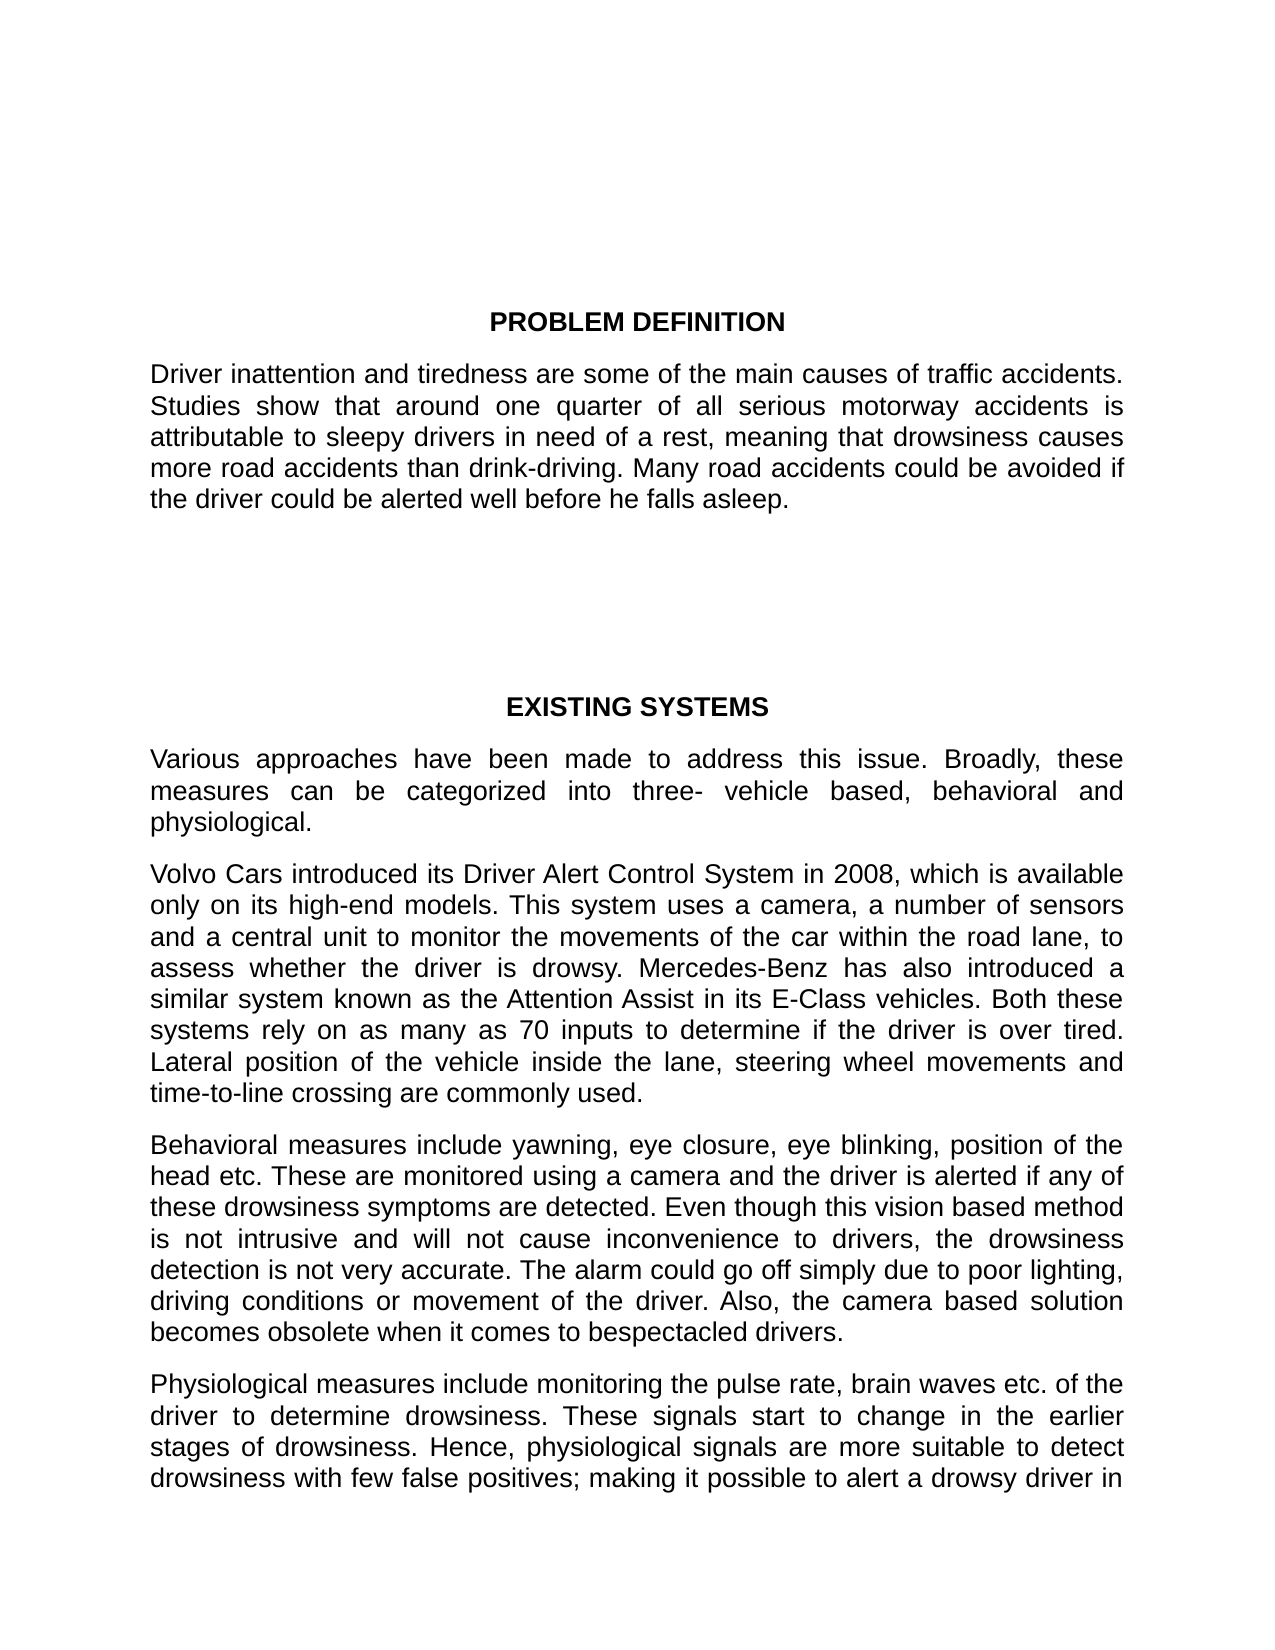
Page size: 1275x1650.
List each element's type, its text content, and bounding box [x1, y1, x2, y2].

text EXISTING SYSTEMS [150, 691, 1125, 723]
text Driver inattention and tiredness are some of the main causes of traffic accidents. Studies show that around one quarter of all serious motorway accidents is attributable to sleepy drivers in need of a rest, meaning that drowsiness causes more road accidents than drink-driving. Many road accidents could be avoided if the driver could be alerted well before he falls asleep. [150, 358, 1125, 514]
text PROBLEM DEFINITION [150, 306, 1125, 337]
text Various approaches have been made to address this issue. Broadly, these measures can be categorized into three- vehicle based, behavioral and physiological. [150, 743, 1125, 837]
text Physiological measures include monitoring the pulse rate, brain waves etc. of the driver to determine drowsiness. These signals start to change in the earlier stages of drowsiness. Hence, physiological signals are more suitable to detect drowsiness with few false positives; making it possible to alert a drowsy driver in [150, 1368, 1125, 1493]
text Behavioral measures include yawning, eye closure, eye blinking, position of the head etc. These are monitored using a camera and the driver is alerted if any of these drowsiness symptoms are detected. Even though this vision based method is not intrusive and will not cause inconvenience to drivers, the drowsiness detection is not very accurate. The alarm could go off simply due to poor lighting, driving conditions or movement of the driver. Also, the camera based solution becomes obsolete when it comes to bespectacled drivers. [150, 1129, 1125, 1348]
text Volvo Cars introduced its Driver Alert Control System in 2008, which is available only on its high-end models. This system uses a camera, a number of sensors and a central unit to monitor the movements of the car within the road lane, to assess whether the driver is drowsy. Mercedes-Benz has also introduced a similar system known as the Attention Assist in its E-Class vehicles. Both these systems rely on as many as 70 inputs to determine if the driver is over tired. Lateral position of the vehicle inside the lane, steering wheel movements and time-to-line crossing are commonly used. [150, 858, 1125, 1108]
